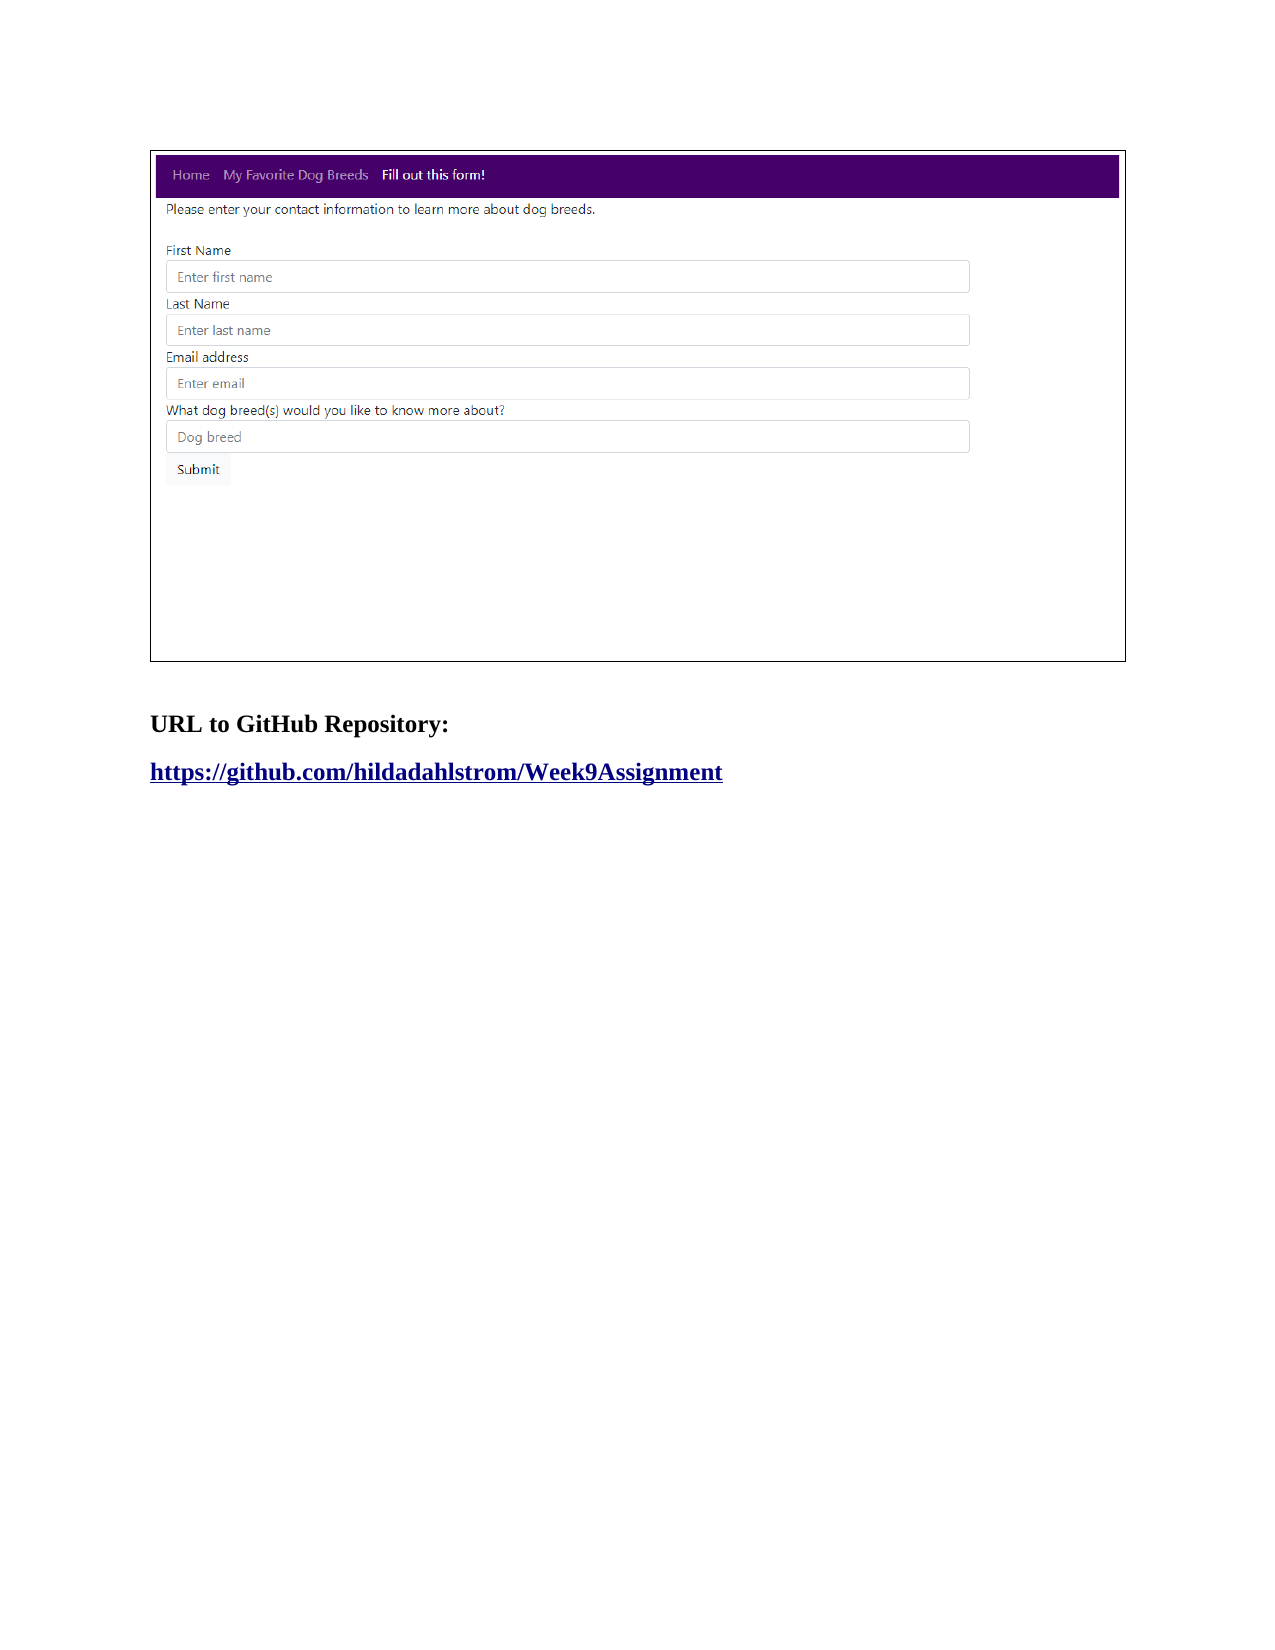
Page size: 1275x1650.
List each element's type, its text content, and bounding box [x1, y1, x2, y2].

text https://github.com/hildadahlstrom/Week9Assignment [150, 757, 1125, 786]
table_cell [151, 151, 1125, 661]
picture [155, 155, 1120, 608]
text URL to GitHub Repository: [150, 709, 1125, 738]
